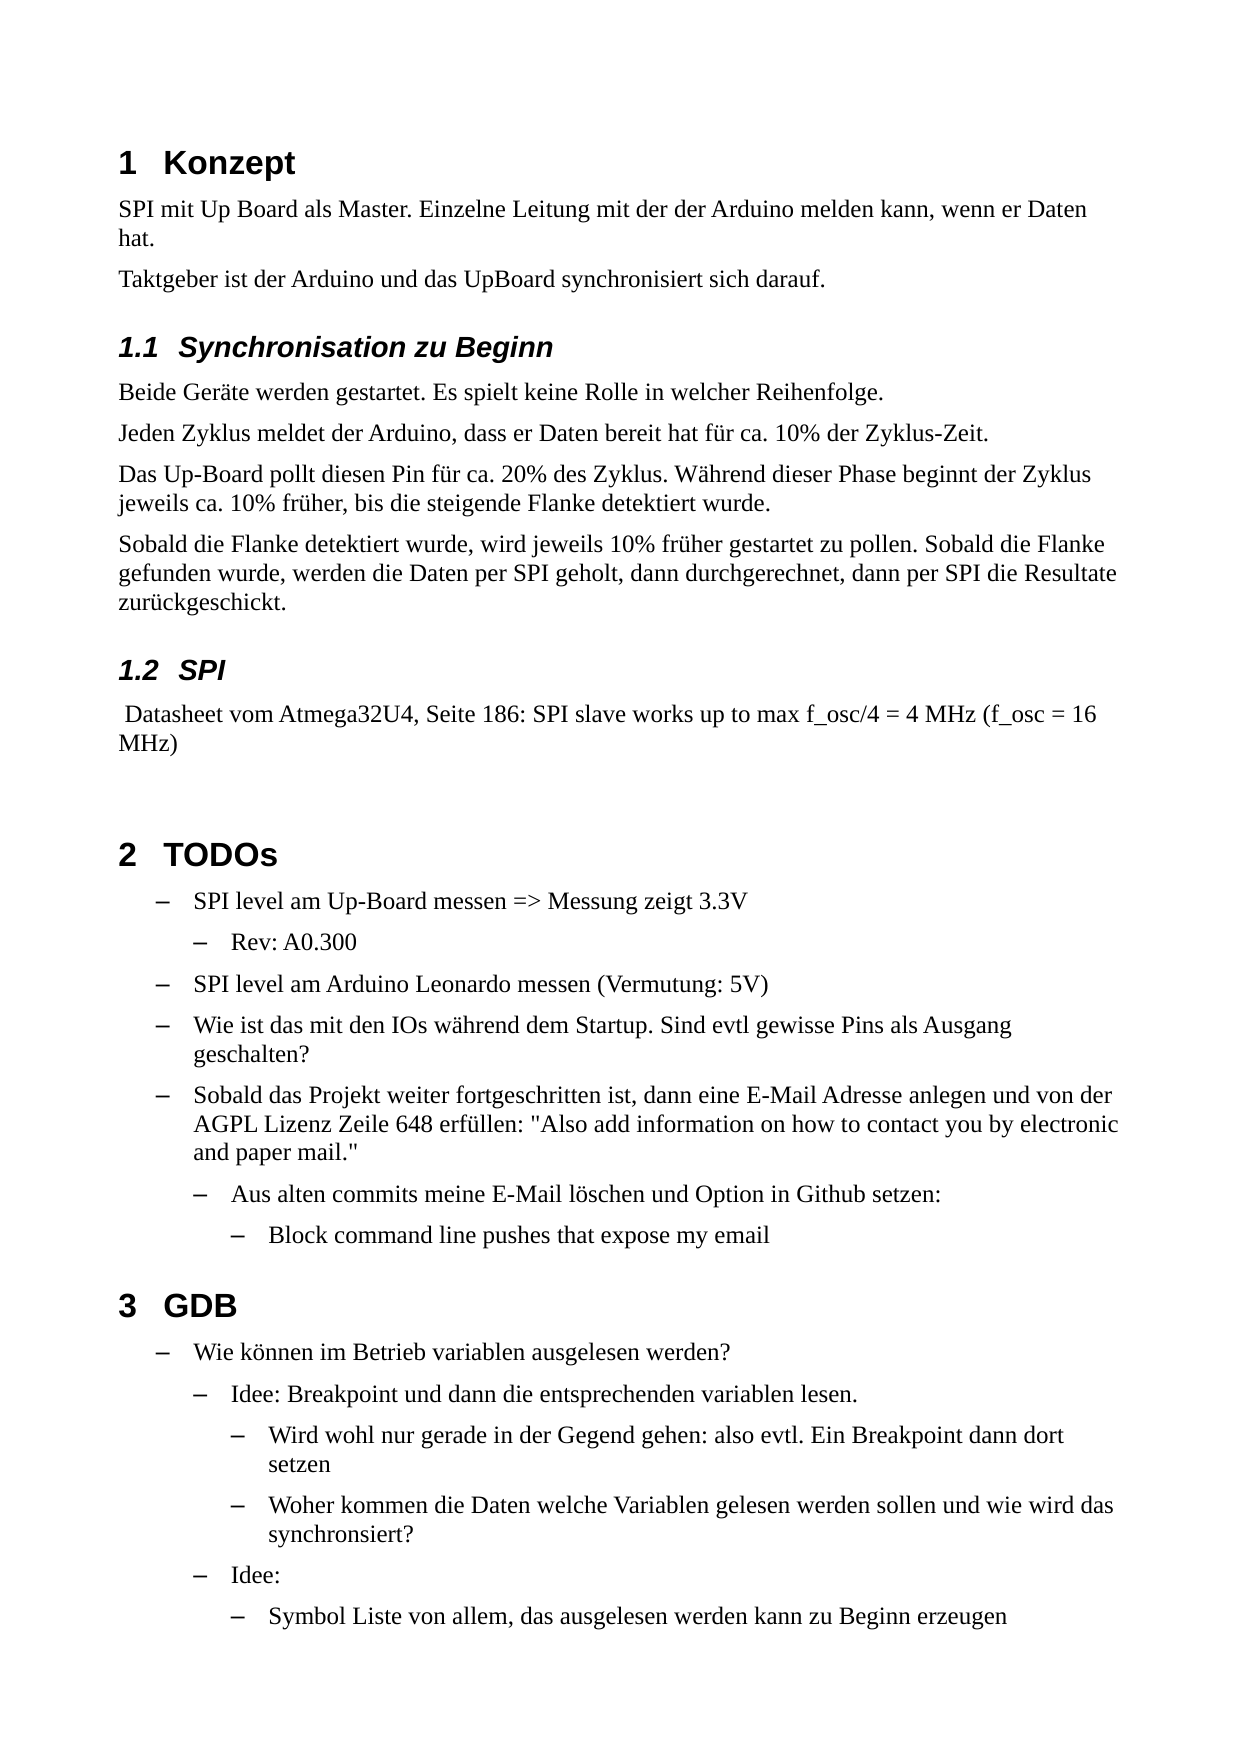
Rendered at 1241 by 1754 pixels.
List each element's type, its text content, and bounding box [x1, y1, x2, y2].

list Rev: A0.300 [193, 927, 1122, 956]
list Symbol Liste von allem, das ausgelesen werden kann zu Beginn erzeugen [231, 1601, 1122, 1630]
list Woher kommen die Daten welche Variablen gelesen werden sollen und wie wird das synchronsiert? [231, 1490, 1122, 1547]
text Sobald die Flanke detektiert wurde, wird jeweils 10% früher gestartet zu pollen. Sobald die Flanke gefunden wurde, werden die Daten per SPI geholt, dann durchgerechnet, dann per SPI die Resultate zurückgeschickt. [118, 529, 1122, 615]
text Beide Geräte werden gestartet. Es spielt keine Rolle in welcher Reihenfolge. [118, 377, 1122, 405]
list Block command line pushes that expose my email [231, 1220, 1122, 1249]
list Wie können im Betrieb variablen ausgelesen werden? [156, 1337, 1122, 1366]
text Datasheet vom Atmega32U4, Seite 186: SPI slave works up to max f_osc/4 = 4 MHz (f_osc = 16 MHz) [118, 699, 1122, 756]
subtitle Konzept [118, 143, 1122, 182]
list Aus alten commits meine E-Mail löschen und Option in Github setzen: [193, 1179, 1122, 1207]
list SPI level am Arduino Leonardo messen (Vermutung: 5V) [156, 969, 1122, 997]
list Idee: [193, 1560, 1122, 1589]
list Wie ist das mit den IOs während dem Startup. Sind evtl gewisse Pins als Ausgang geschalten? [156, 1010, 1122, 1067]
list SPI level am Up-Board messen => Messung zeigt 3.3V [156, 886, 1122, 915]
text Taktgeber ist der Arduino und das UpBoard synchronisiert sich darauf. [118, 264, 1122, 293]
subtitle GDB [118, 1286, 1122, 1325]
text SPI mit Up Board als Master. Einzelne Leitung mit der der Arduino melden kann, wenn er Daten hat. [118, 194, 1122, 252]
subtitle SPI [118, 653, 1122, 686]
subtitle TODOs [118, 835, 1122, 874]
text Jeden Zyklus meldet der Arduino, dass er Daten bereit hat für ca. 10% der Zyklus-Zeit. [118, 418, 1122, 447]
list Sobald das Projekt weiter fortgeschritten ist, dann eine E-Mail Adresse anlegen und von der AGPL Lizenz Zeile 648 erfüllen: "Also add information on how to contact you by electronic and paper mail." [156, 1080, 1122, 1166]
subtitle Synchronisation zu Beginn [118, 331, 1122, 364]
text Das Up-Board pollt diesen Pin für ca. 20% des Zyklus. Während dieser Phase beginnt der Zyklus jeweils ca. 10% früher, bis die steigende Flanke detektiert wurde. [118, 459, 1122, 517]
list Idee: Breakpoint und dann die entsprechenden variablen lesen. [193, 1379, 1122, 1407]
list Wird wohl nur gerade in der Gegend gehen: also evtl. Ein Breakpoint dann dort setzen [231, 1420, 1122, 1477]
